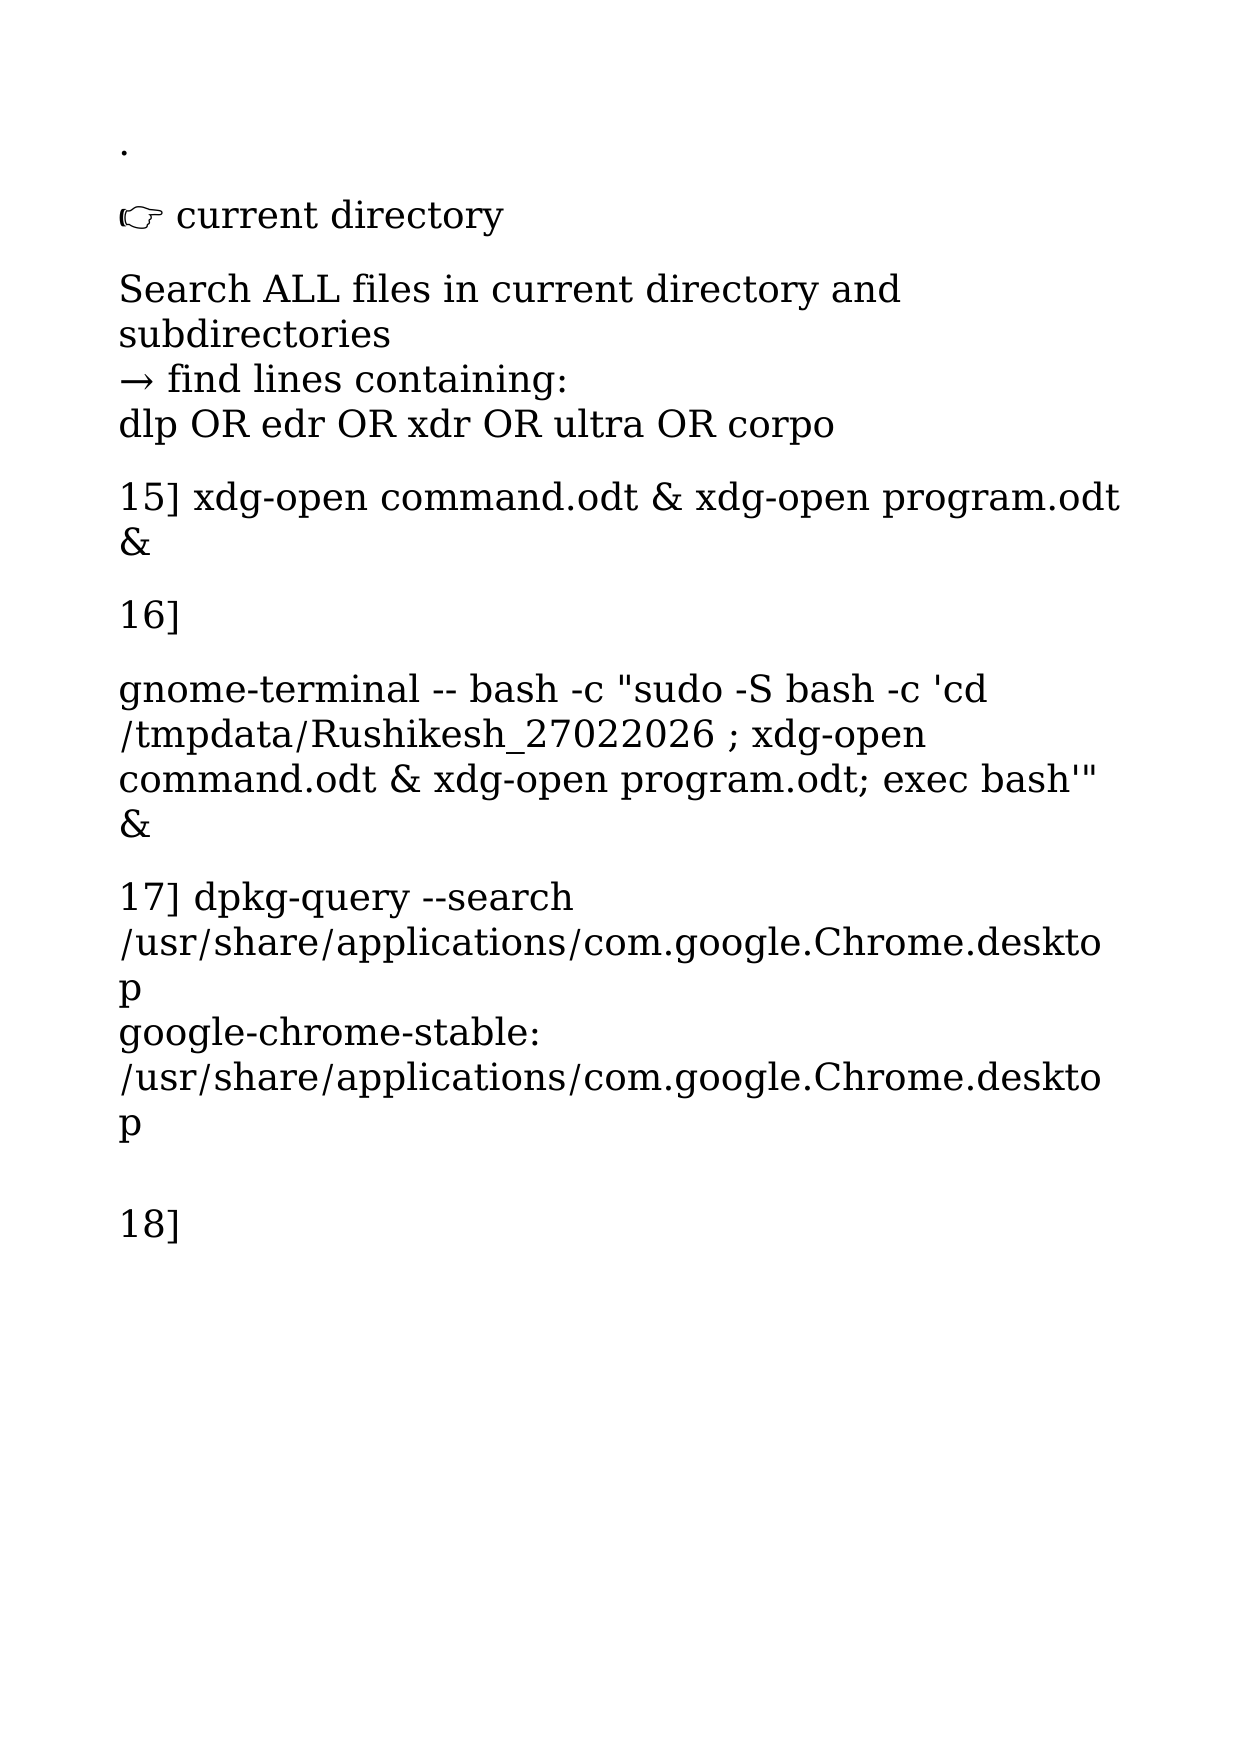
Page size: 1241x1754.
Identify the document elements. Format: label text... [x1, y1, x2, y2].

text 15] xdg-open command.odt & xdg-open program.odt & [118, 473, 1122, 563]
text Search ALL files in current directory and subdirectories [118, 265, 1122, 355]
text dlp OR edr OR xdr OR ultra OR corpo [118, 400, 1122, 445]
text gnome-terminal -- bash -c "sudo -S bash -c 'cd /tmpdata/Rushikesh_27022026 ; xdg-open command.odt & xdg-open program.odt; exec bash'" & [118, 665, 1122, 845]
text 16] [118, 591, 1122, 636]
text → find lines containing: [118, 355, 1122, 400]
text 18] [118, 1200, 1122, 1245]
text 17] dpkg-query --search /usr/share/applications/com.google.Chrome.desktop [118, 873, 1122, 1008]
text google-chrome-stable: /usr/share/applications/com.google.Chrome.desktop [118, 1008, 1122, 1143]
text 👉 current directory [118, 191, 1122, 236]
text . [118, 118, 1122, 163]
